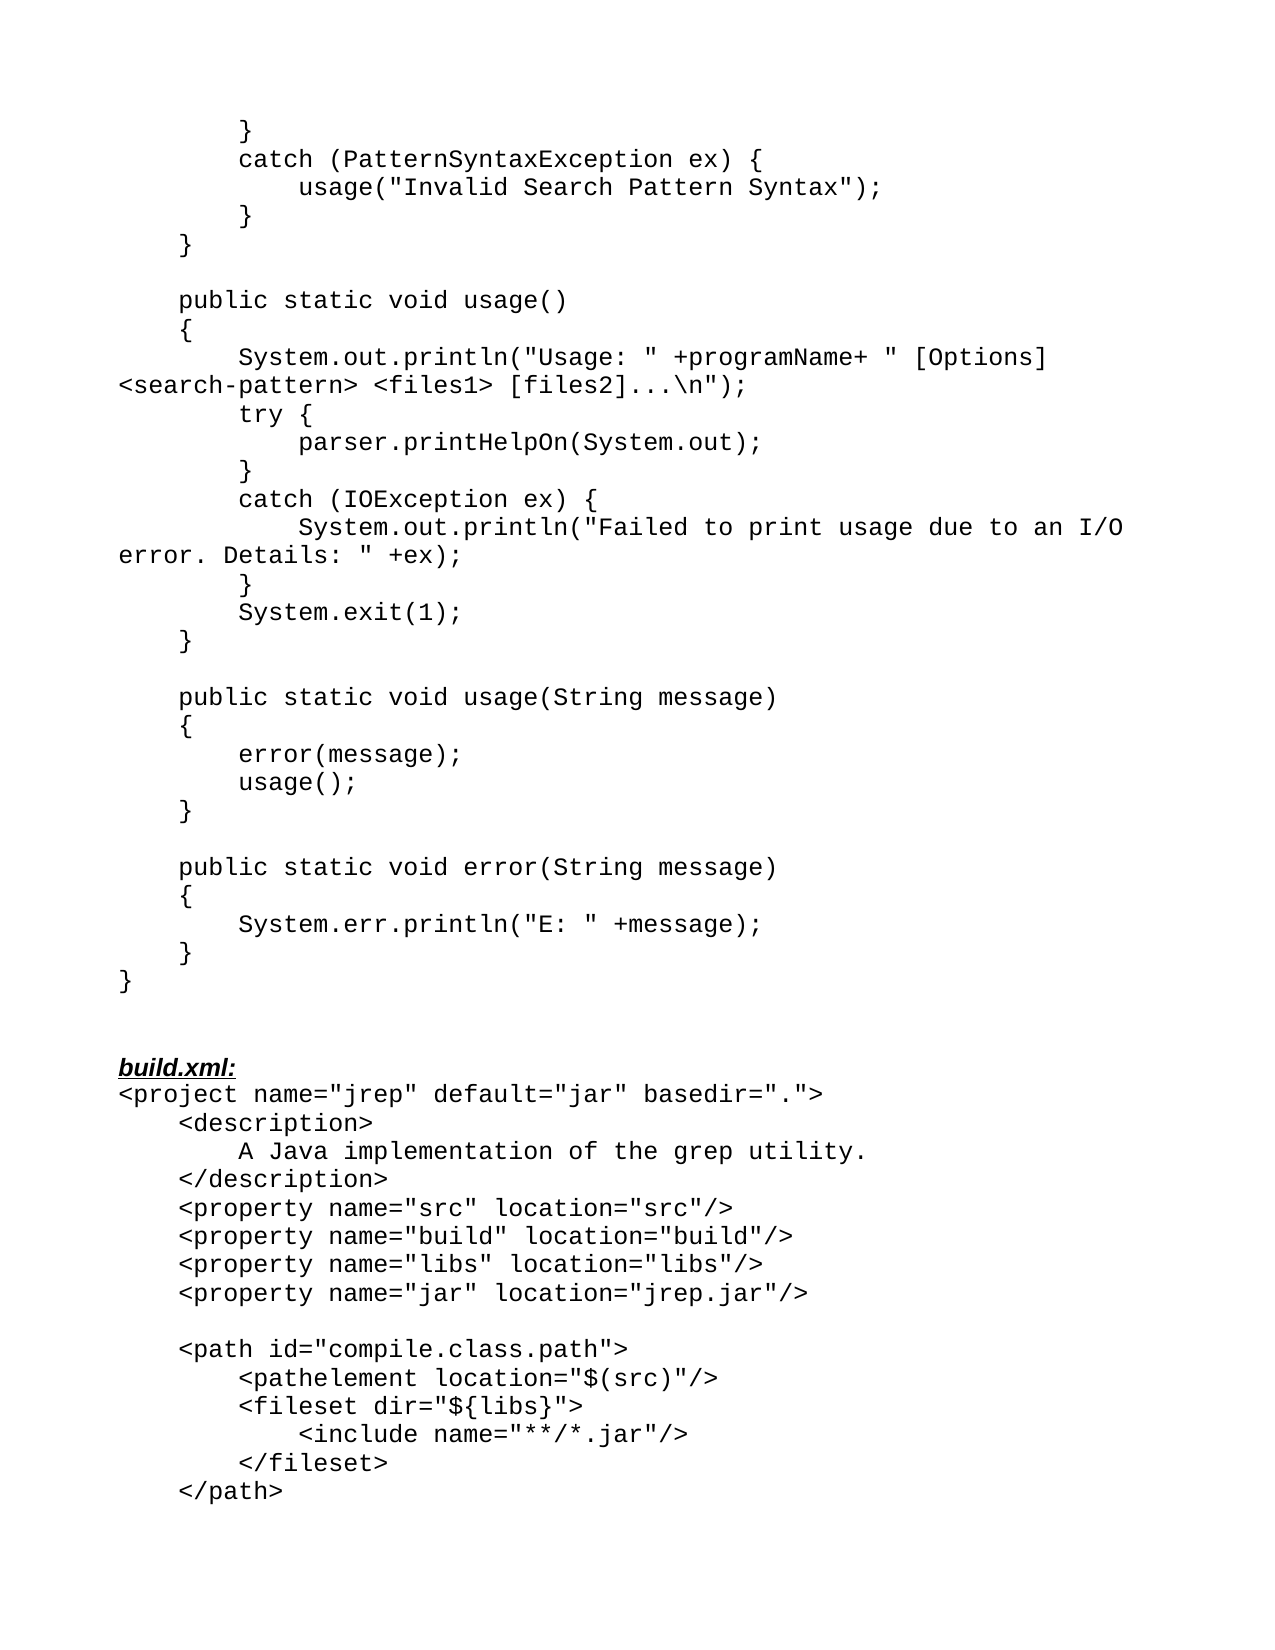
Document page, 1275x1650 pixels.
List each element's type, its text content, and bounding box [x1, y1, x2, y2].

text } [118, 458, 1157, 486]
text try { [118, 401, 1157, 430]
text <include name="**/*.jar"/> [118, 1422, 1157, 1450]
text catch (IOException ex) { [118, 486, 1157, 515]
text <property name="jar" location="jrep.jar"/> [118, 1280, 1157, 1308]
text <path id="compile.class.path"> [118, 1337, 1157, 1365]
text } [118, 118, 1157, 146]
text System.out.println("Failed to print usage due to an I/O error. Details: " +ex); [118, 515, 1157, 571]
text parser.printHelpOn(System.out); [118, 430, 1157, 458]
text public static void usage(String message) [118, 685, 1157, 713]
text } [118, 628, 1157, 656]
text usage(); [118, 770, 1157, 798]
text <property name="build" location="build"/> [118, 1223, 1157, 1252]
text public static void error(String message) [118, 855, 1157, 883]
text System.out.println("Usage: " +programName+ " [Options] <search-pattern> <files1> [files2]...\n"); [118, 345, 1157, 401]
text } [118, 798, 1157, 826]
text <project name="jrep" default="jar" basedir="."> [118, 1082, 1157, 1110]
text { [118, 316, 1157, 345]
text <property name="libs" location="libs"/> [118, 1252, 1157, 1280]
text } [118, 231, 1157, 260]
text error(message); [118, 741, 1157, 770]
text { [118, 713, 1157, 741]
text <fileset dir="${libs}"> [118, 1393, 1157, 1422]
text } [118, 968, 1157, 996]
text System.exit(1); [118, 600, 1157, 628]
text A Java implementation of the grep utility. [118, 1138, 1157, 1167]
text </path> [118, 1478, 1157, 1507]
text usage("Invalid Search Pattern Syntax"); [118, 175, 1157, 203]
text </description> [118, 1167, 1157, 1195]
text } [118, 203, 1157, 231]
text <property name="src" location="src"/> [118, 1195, 1157, 1223]
text public static void usage() [118, 288, 1157, 316]
text build.xml: [118, 1053, 1157, 1082]
text } [118, 940, 1157, 968]
text </fileset> [118, 1450, 1157, 1478]
text <description> [118, 1110, 1157, 1138]
text catch (PatternSyntaxException ex) { [118, 146, 1157, 175]
text { [118, 883, 1157, 911]
text <pathelement location="$(src)"/> [118, 1365, 1157, 1393]
text } [118, 571, 1157, 600]
text System.err.println("E: " +message); [118, 911, 1157, 940]
